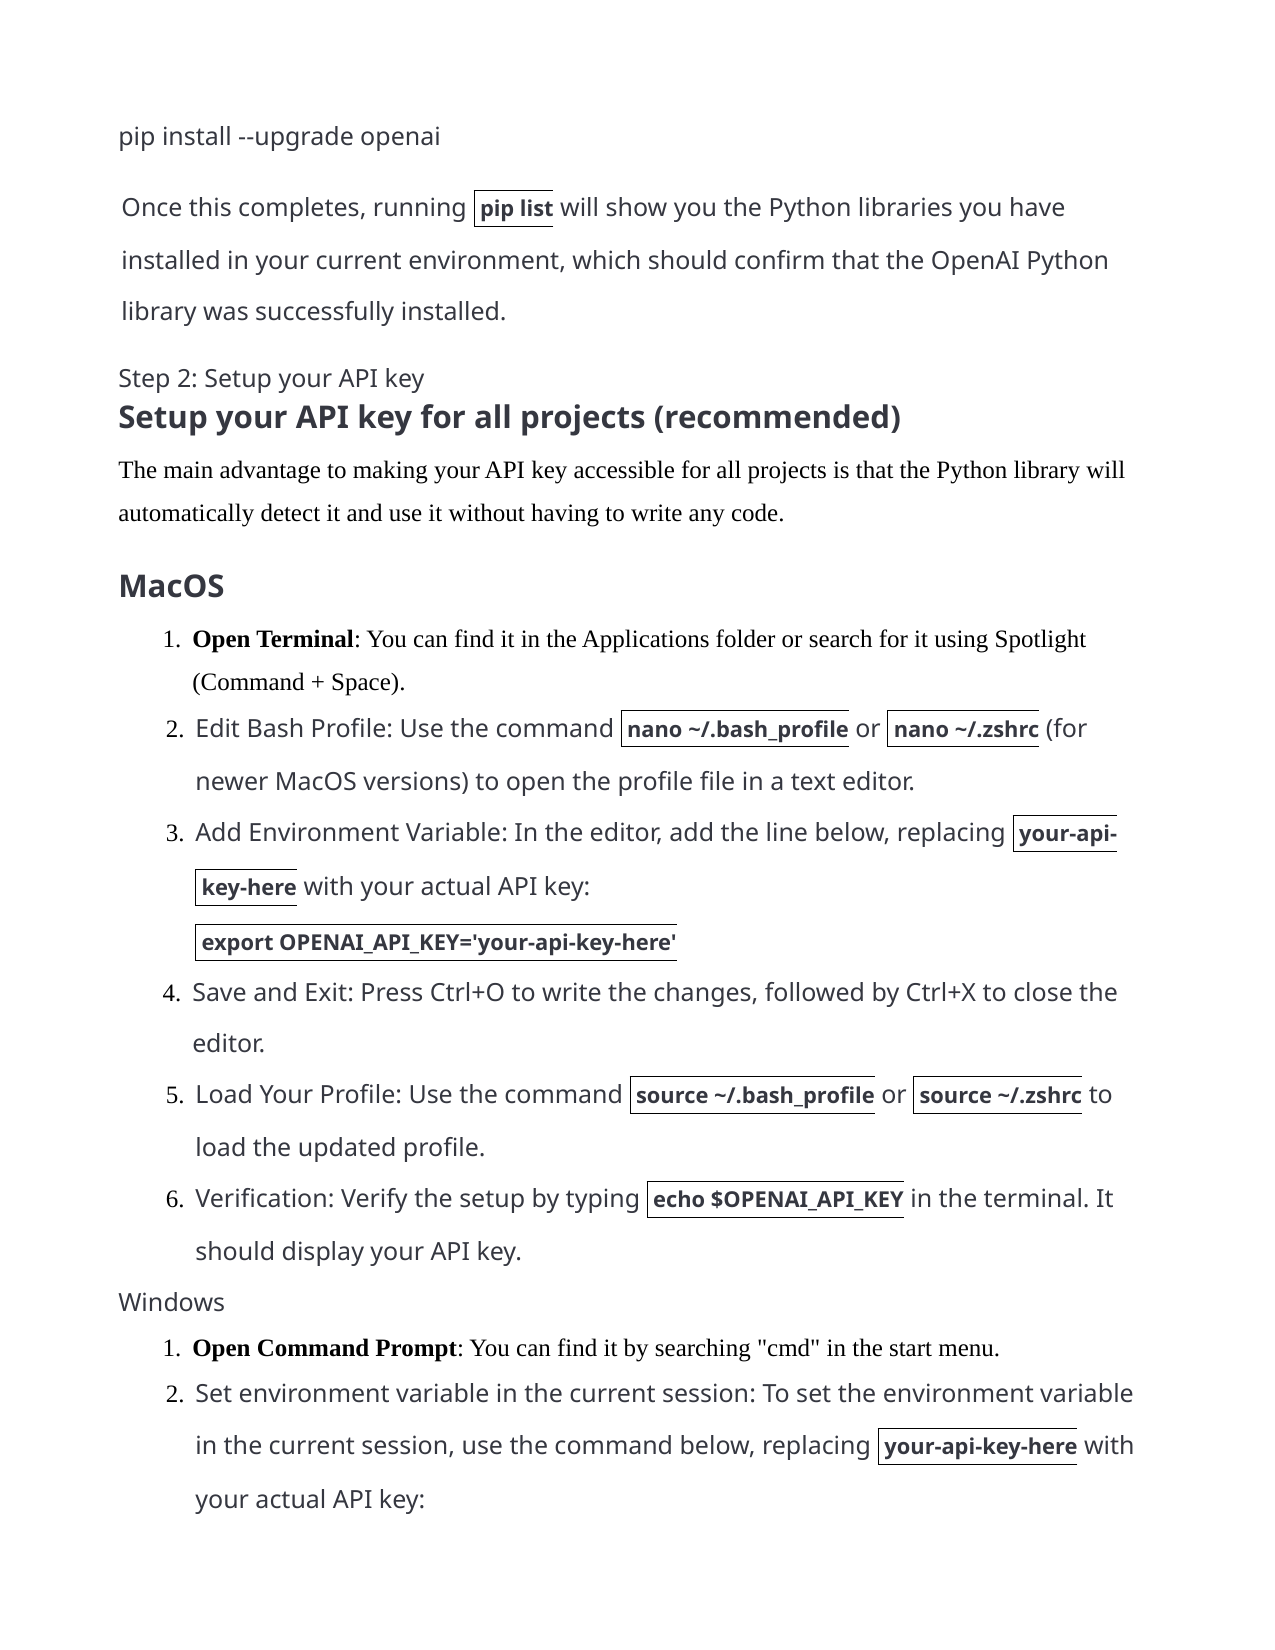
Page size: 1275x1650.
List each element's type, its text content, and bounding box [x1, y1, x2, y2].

text MacOS [118, 564, 1157, 607]
list Save and Exit: Press Ctrl+O to write the changes, followed by Ctrl+X to close the editor. [162, 974, 1157, 1059]
list Load Your Profile: Use the command source ~/.bash_profile or source ~/.zshrc to load the updated profile. [166, 1076, 1154, 1164]
text Setup your API key for all projects (recommended) [118, 395, 1157, 438]
list export OPENAI_API_KEY='your-api-key-here' [166, 923, 1154, 960]
list Add Environment Variable: In the editor, add the line below, replacing your-api-key-here with your actual API key: [166, 814, 1154, 905]
list Open Command Prompt: You can find it by searching "cmd" in the start menu. [162, 1333, 1157, 1361]
text The main advantage to making your API key accessible for all projects is that the Python library will automatically detect it and use it without having to write any code. [118, 455, 1157, 527]
subtitle Step 2: Setup your API key [118, 345, 1157, 395]
list Open Terminal: You can find it in the Applications folder or search for it using Spotlight (Command + Space). [162, 624, 1157, 696]
text pip install --upgrade openai [118, 118, 1157, 152]
text Once this completes, running pip list will show you the Python libraries you have installed in your current environment, which should confirm that the OpenAI Python library was successfully installed. [121, 190, 1154, 328]
list Verification: Verify the setup by typing echo $OPENAI_API_KEY in the terminal. It should display your API key. [166, 1181, 1154, 1268]
list Set environment variable in the current session: To set the environment variable in the current session, use the command below, replacing your-api-key-here with your actual API key: [166, 1376, 1154, 1515]
list Edit Bash Profile: Use the command nano ~/.bash_profile or nano ~/.zshrc (for newer MacOS versions) to open the profile file in a text editor. [166, 710, 1154, 798]
text Windows [118, 1285, 1157, 1319]
